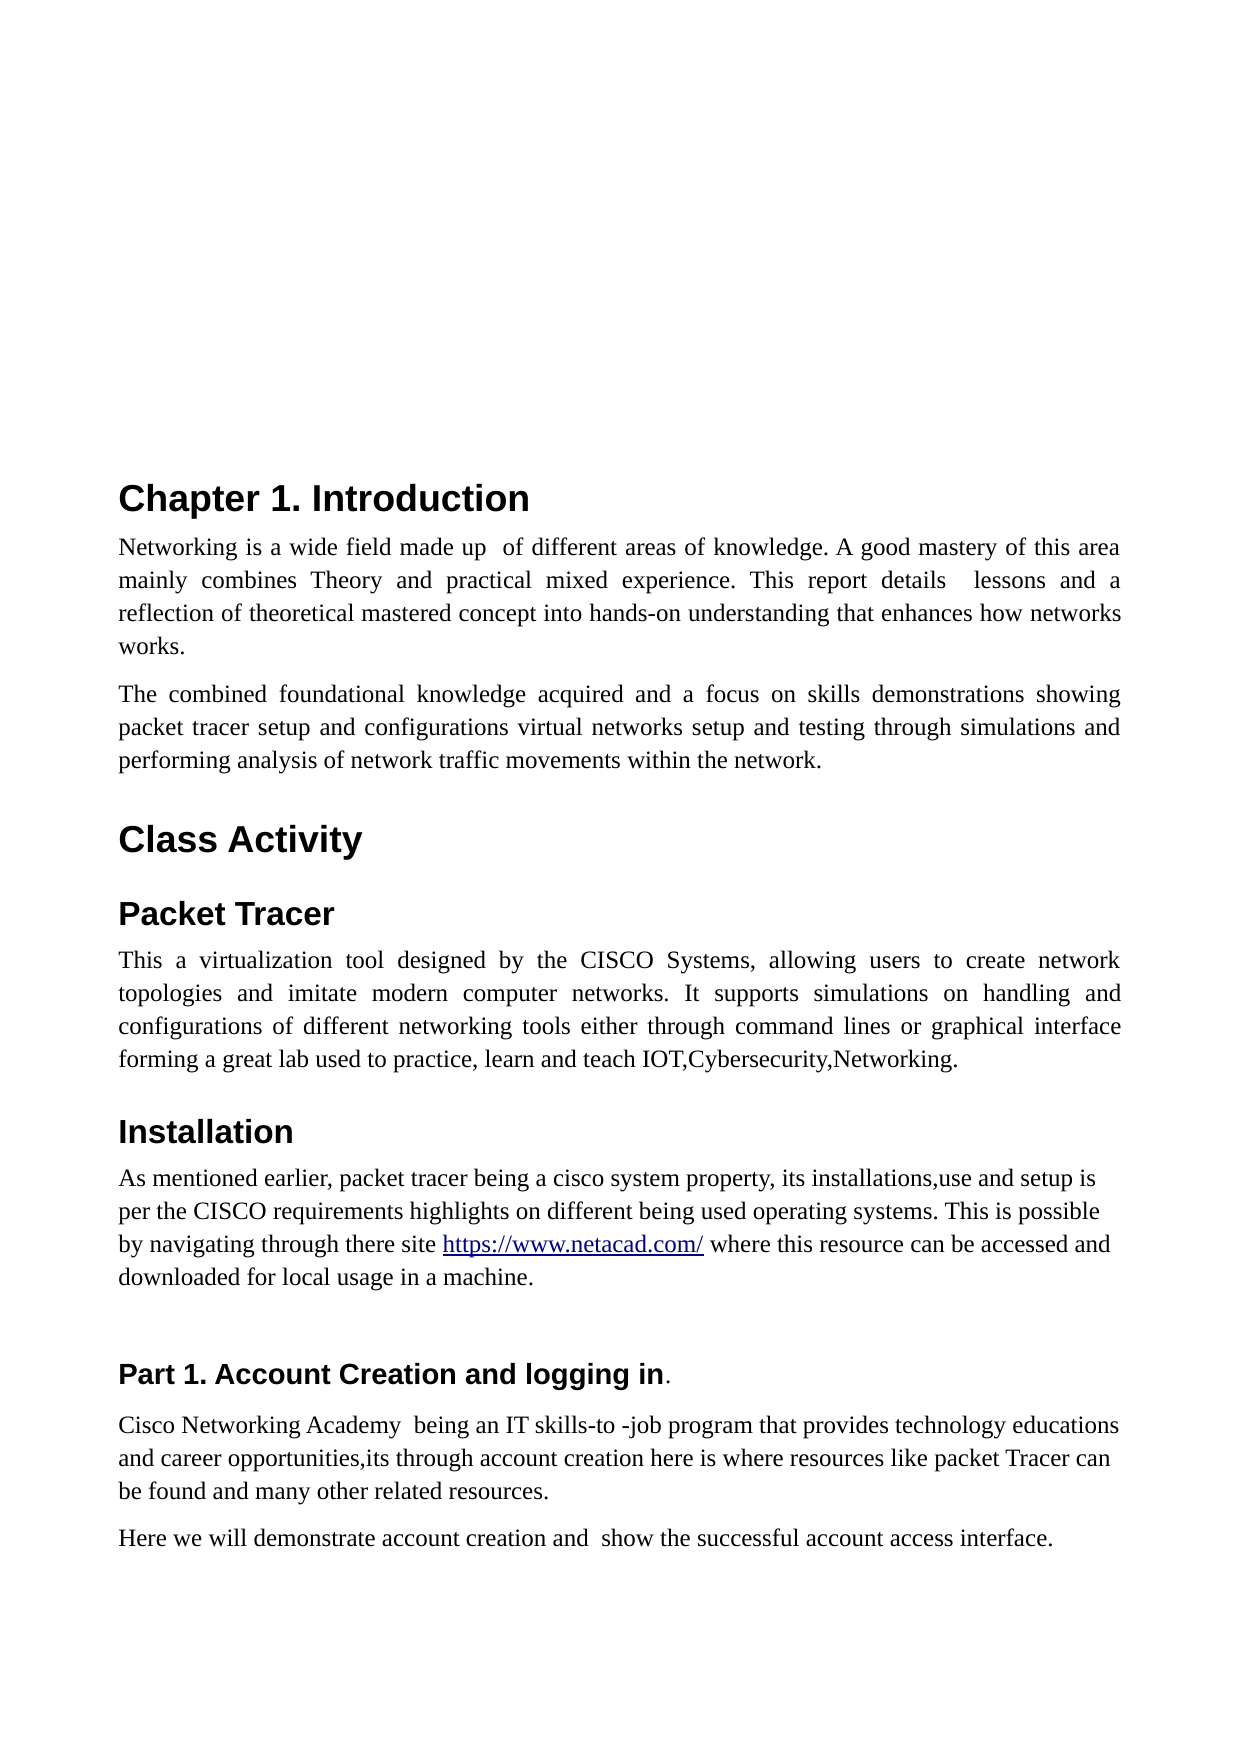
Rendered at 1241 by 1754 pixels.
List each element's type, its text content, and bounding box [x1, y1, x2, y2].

subtitle Part 1. Account Creation and logging in [118, 1357, 665, 1391]
subtitle Chapter 1. Introduction [118, 476, 1122, 519]
subtitle Packet Tracer [118, 894, 1122, 932]
text This a virtualization tool designed by the CISCO Systems, allowing users to create network topologies and imitate modern computer networks. It supports simulations on handling and configurations of different networking tools either through command lines or graphical interface forming a great lab used to practice, learn and teach IOT,Cybersecurity,Networking. [118, 945, 1122, 1072]
text . [665, 1357, 1122, 1391]
text Here we will demonstrate account creation and show the successful account access interface. [118, 1523, 1122, 1552]
text Networking is a wide field made up of different areas of knowledge. A good mastery of this area mainly combines Theory and practical mixed experience. This report details lessons and a reflection of theoretical mastered concept into hands-on understanding that enhances how networks works. [118, 532, 1122, 660]
subtitle Installation [118, 1112, 1122, 1151]
text The combined foundational knowledge acquired and a focus on skills demonstrations showing packet tracer setup and configurations virtual networks setup and testing through simulations and performing analysis of network traffic movements within the network. [118, 679, 1122, 773]
text As mentioned earlier, packet tracer being a cisco system property, its installations,use and setup is per the CISCO requirements highlights on different being used operating systems. This is possible by navigating through there site https://www.netacad.com/ where this resource can be accessed and downloaded for local usage in a machine. [118, 1163, 1122, 1291]
subtitle Class Activity [118, 817, 1122, 860]
text Cisco Networking Academy being an IT skills-to -job program that provides technology educations and career opportunities,its through account creation here is where resources like packet Tracer can be found and many other related resources. [118, 1410, 1122, 1504]
